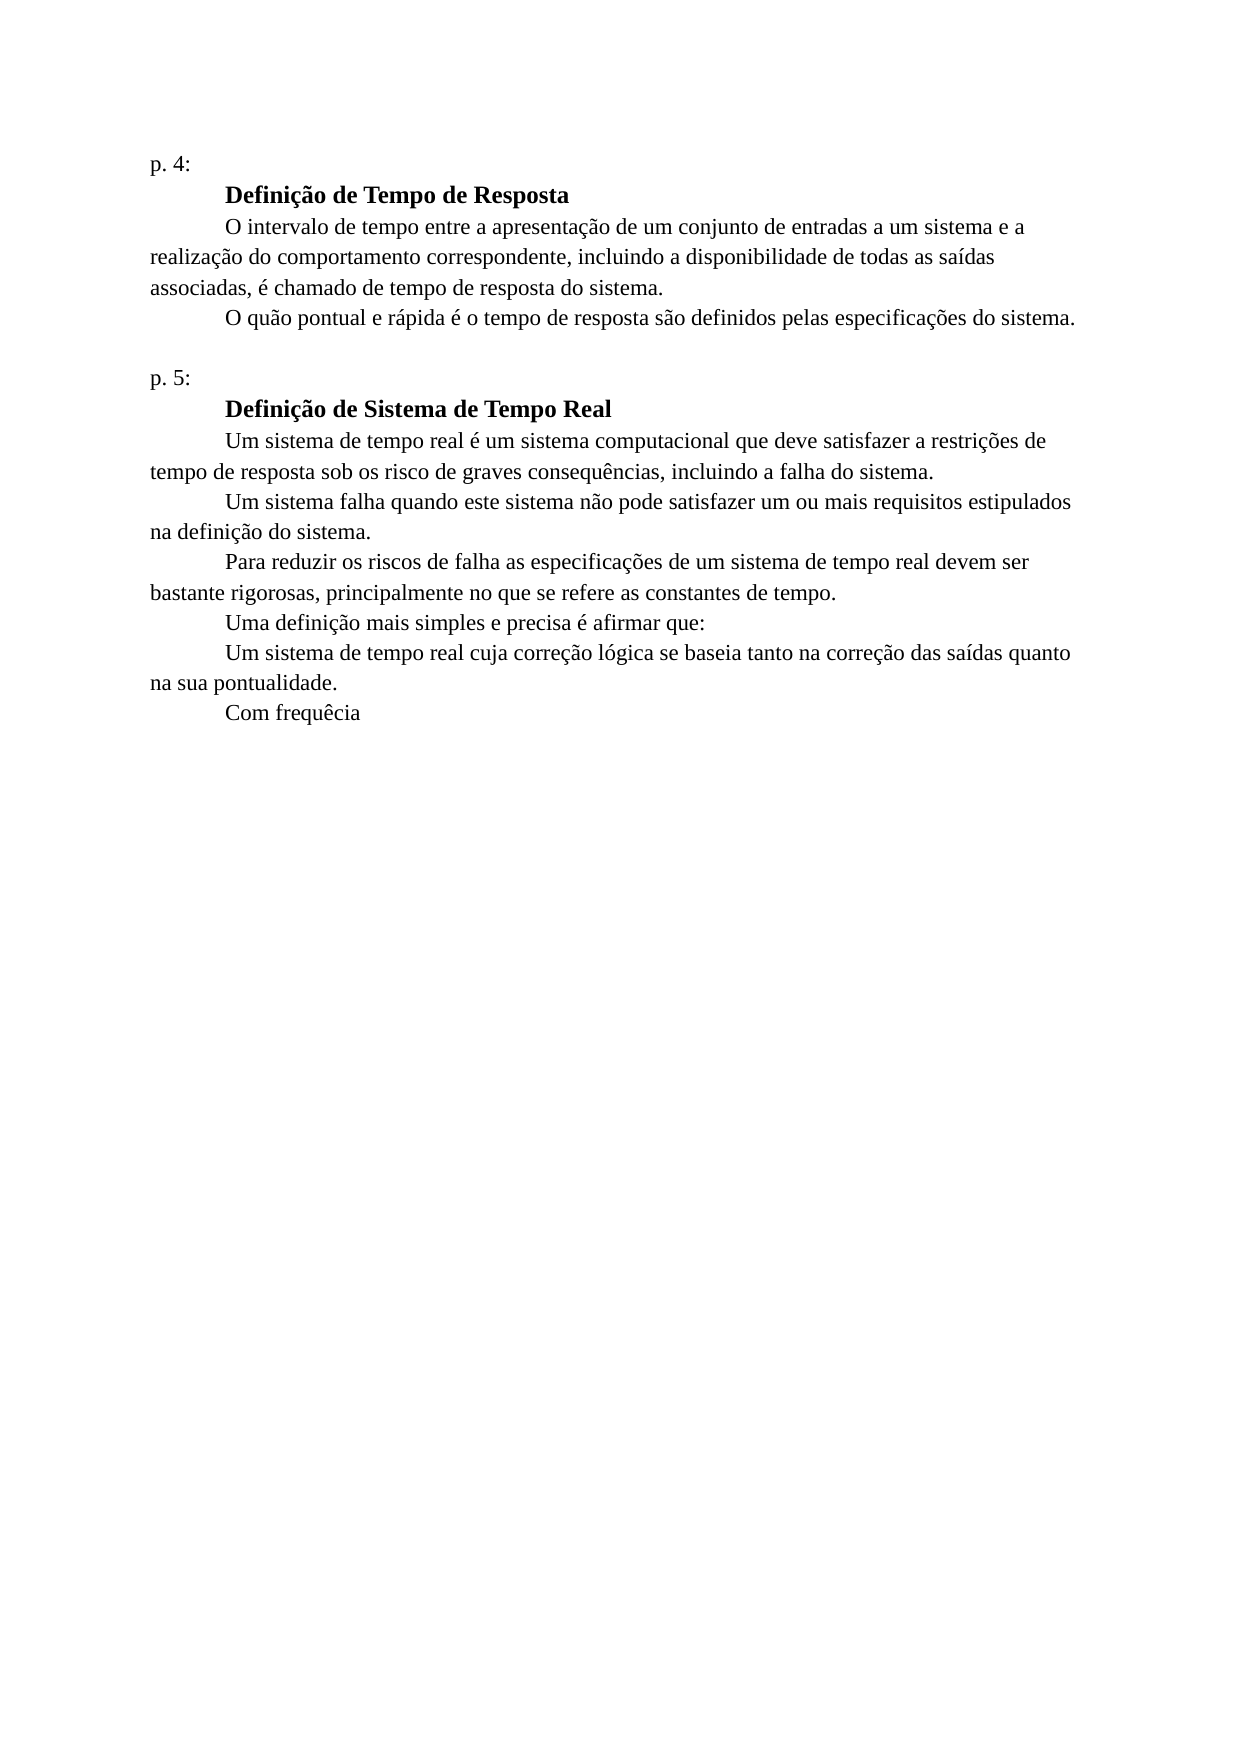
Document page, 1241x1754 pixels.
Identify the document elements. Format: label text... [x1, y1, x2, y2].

text Definição de Tempo de Resposta [150, 180, 1090, 209]
text Um sistema falha quando este sistema não pode satisfazer um ou mais requisitos estipulados na definição do sistema. [150, 488, 1090, 544]
text O quão pontual e rápida é o tempo de resposta são definidos pelas especificações do sistema. [150, 304, 1090, 330]
text Um sistema de tempo real é um sistema computacional que deve satisfazer a restrições de tempo de resposta sob os risco de graves consequências, incluindo a falha do sistema. [150, 427, 1090, 484]
text O intervalo de tempo entre a apresentação de um conjunto de entradas a um sistema e a realização do comportamento correspondente, incluindo a disponibilidade de todas as saídas associadas, é chamado de tempo de resposta do sistema. [150, 213, 1090, 300]
text Definição de Sistema de Tempo Real [150, 394, 1090, 423]
text Com frequêcia [150, 699, 1090, 726]
text p. 5: [150, 364, 1090, 391]
text Para reduzir os riscos de falha as especificações de um sistema de tempo real devem ser bastante rigorosas, principalmente no que se refere as constantes de tempo. [150, 548, 1090, 605]
text Um sistema de tempo real cuja correção lógica se baseia tanto na correção das saídas quanto na sua pontualidade. [150, 639, 1090, 696]
text Uma definição mais simples e precisa é afirmar que: [150, 609, 1090, 635]
text p. 4: [150, 150, 1090, 176]
